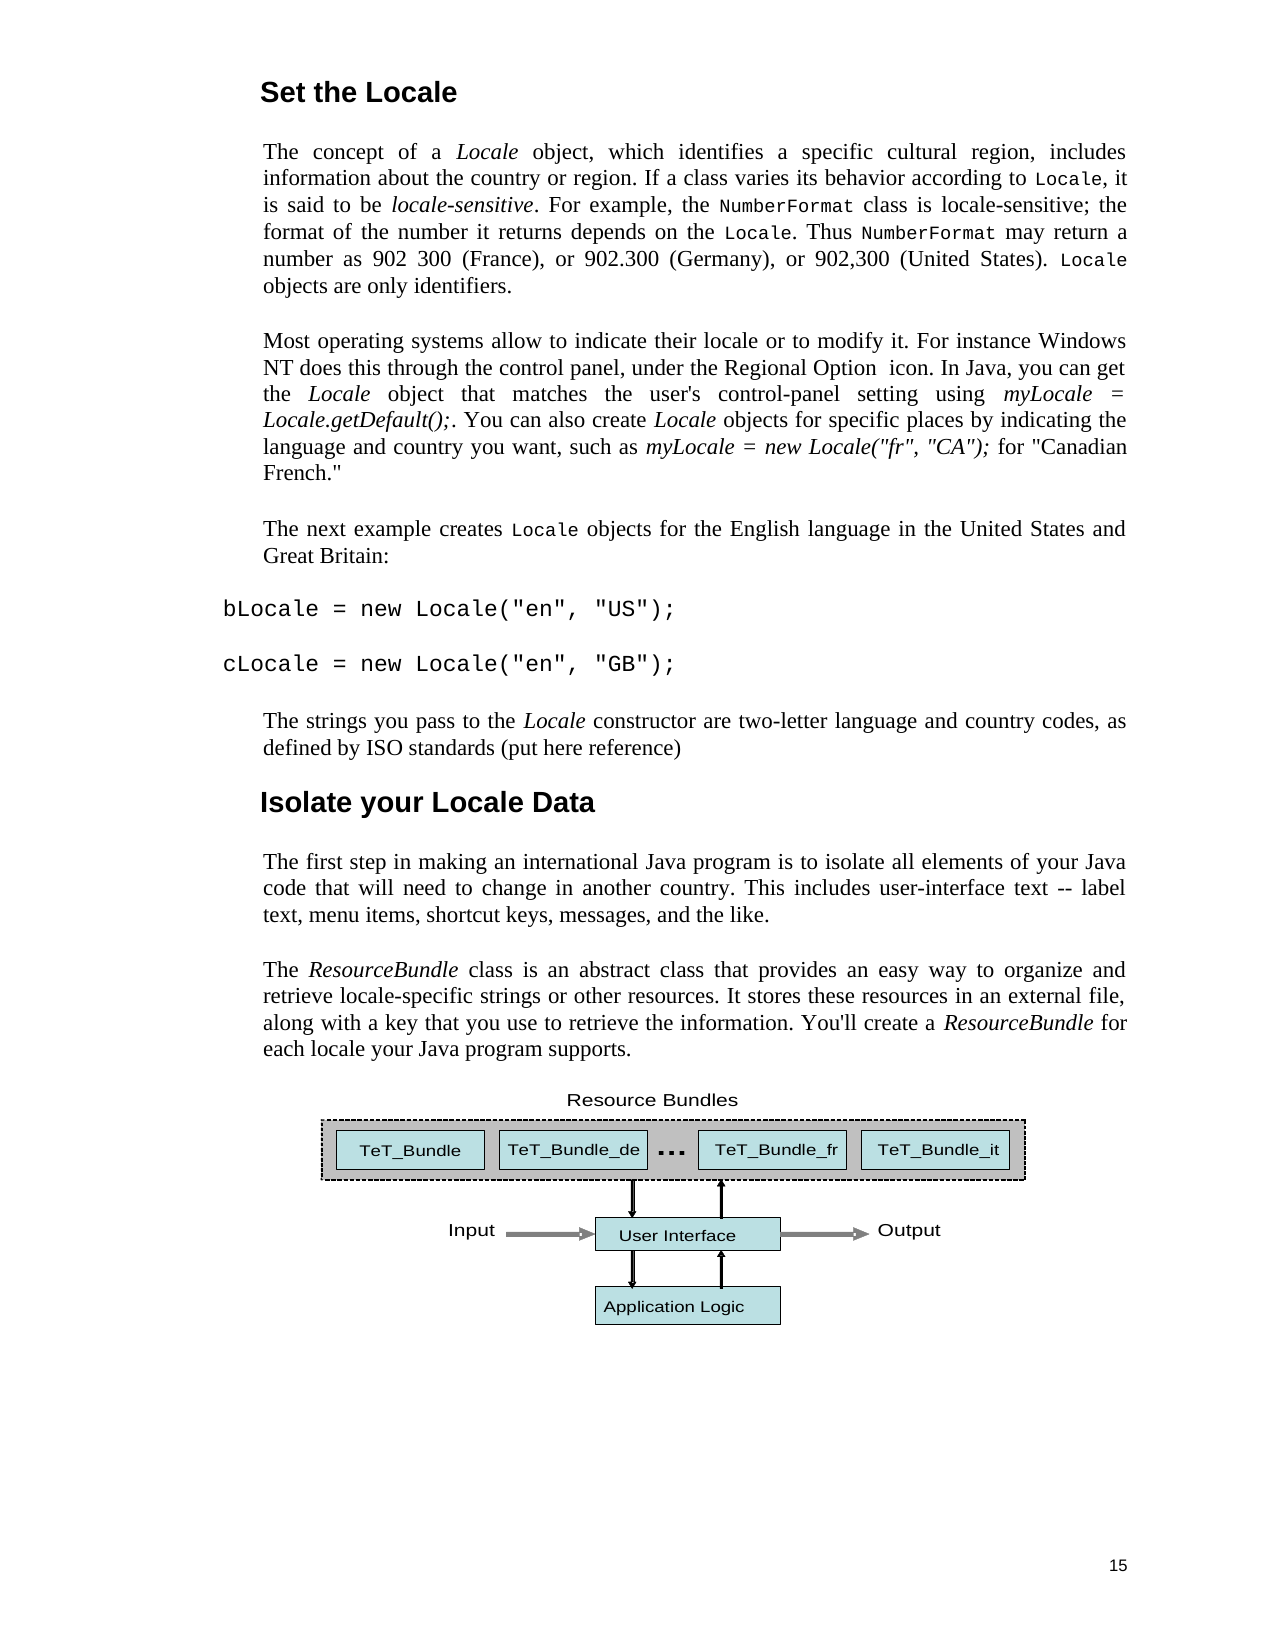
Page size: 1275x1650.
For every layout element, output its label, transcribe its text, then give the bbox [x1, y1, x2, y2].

subtitle Isolate your Locale Data [148, 785, 1127, 819]
text cLocale = new Locale("en", "GB"); [223, 652, 1127, 678]
text The first step in making an international Java program is to isolate all elements of your Java code that will need to change in another country. This includes user-interface text -- label text, menu items, shortcut keys, messages, and the like. [263, 848, 1127, 927]
text bLocale = new Locale("en", "US"); [223, 597, 1127, 623]
text The concept of a Locale object, which identifies a specific cultural region, includes information about the country or region. If a class varies its behavior according to Locale, it is said to be locale-sensitive. For example, the NumberFormat class is locale-sensitive; the format of the number it returns depends on the Locale. Thus NumberFormat may return a number as 902 300 (France), or 902.300 (Germany), or 902,300 (United States). Locale objects are only identifiers. [263, 138, 1127, 298]
text Most operating systems allow to indicate their locale or to modify it. For instance Windows NT does this through the control panel, under the Regional Option icon. In Java, you can get the Locale object that matches the user's control-panel setting using myLocale = Locale.getDefault();. You can also create Locale objects for specific places by indicating the language and country you want, such as myLocale = new Locale("fr", "CA"); for "Canadian French." [263, 327, 1127, 486]
subtitle Set the Locale [148, 75, 1127, 108]
text The strings you pass to the Locale constructor are two-letter language and country codes, as defined by ISO standards (put here reference) [263, 707, 1127, 760]
text The next example creates Locale objects for the English language in the United States and Great Britain: [263, 515, 1127, 568]
text The ResourceBundle class is an abstract class that provides an easy way to organize and retrieve locale-specific strings or other resources. It stores these resources in an external file, along with a key that you use to retrieve the information. You'll create a ResourceBundle for each locale your Java program supports. [263, 956, 1127, 1062]
